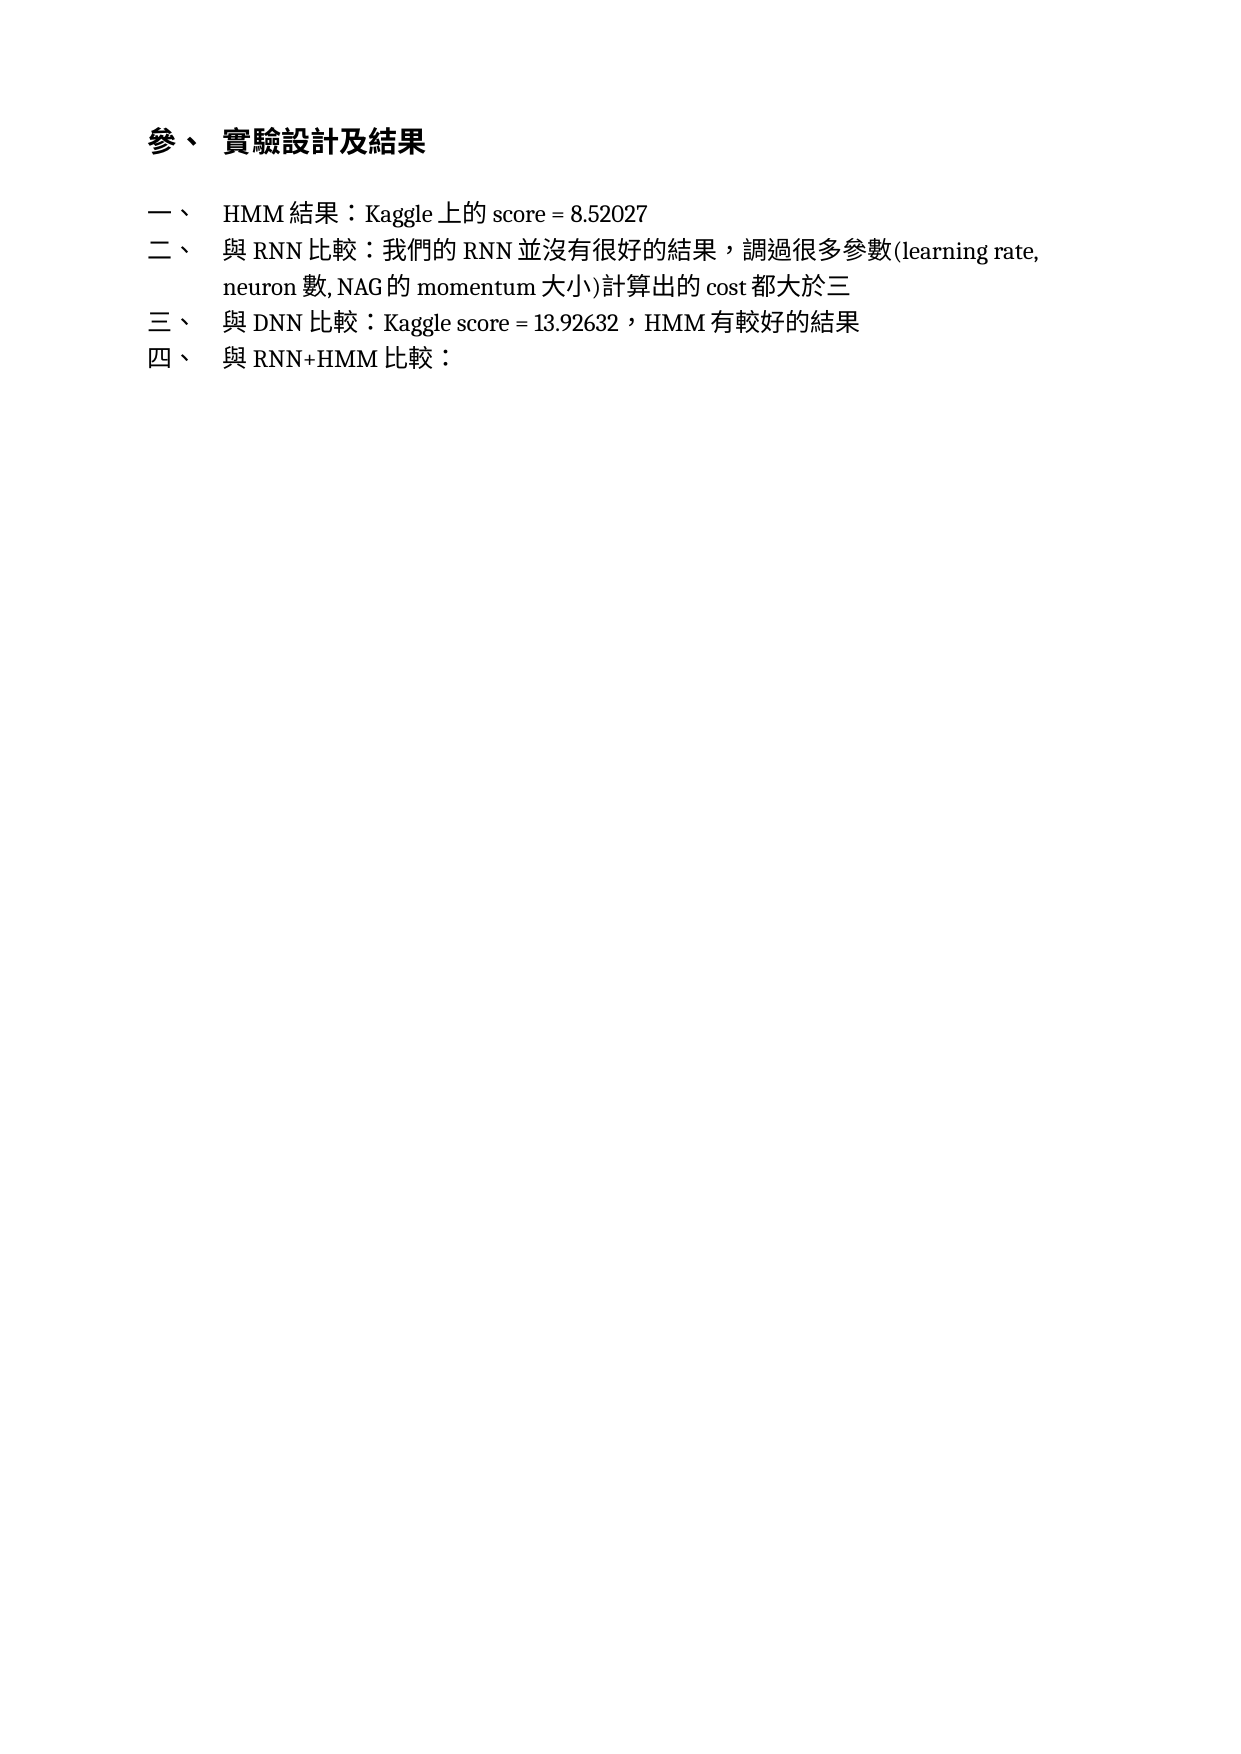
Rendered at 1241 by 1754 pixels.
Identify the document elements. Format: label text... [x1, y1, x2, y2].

list 與DNN比較：Kaggle score = 13.92632，HMM有較好的結果 [148, 303, 1092, 339]
list 與RNN+HMM比較： [148, 339, 1092, 375]
list 實驗設計及結果 [148, 118, 1092, 160]
list 與RNN比較：我們的RNN並沒有很好的結果，調過很多參數(learning rate, neuron數, NAG的momentum大小)計算出的cost都大於三 [148, 230, 1092, 303]
list HMM結果：Kaggle上的score = 8.52027 [148, 194, 1092, 230]
